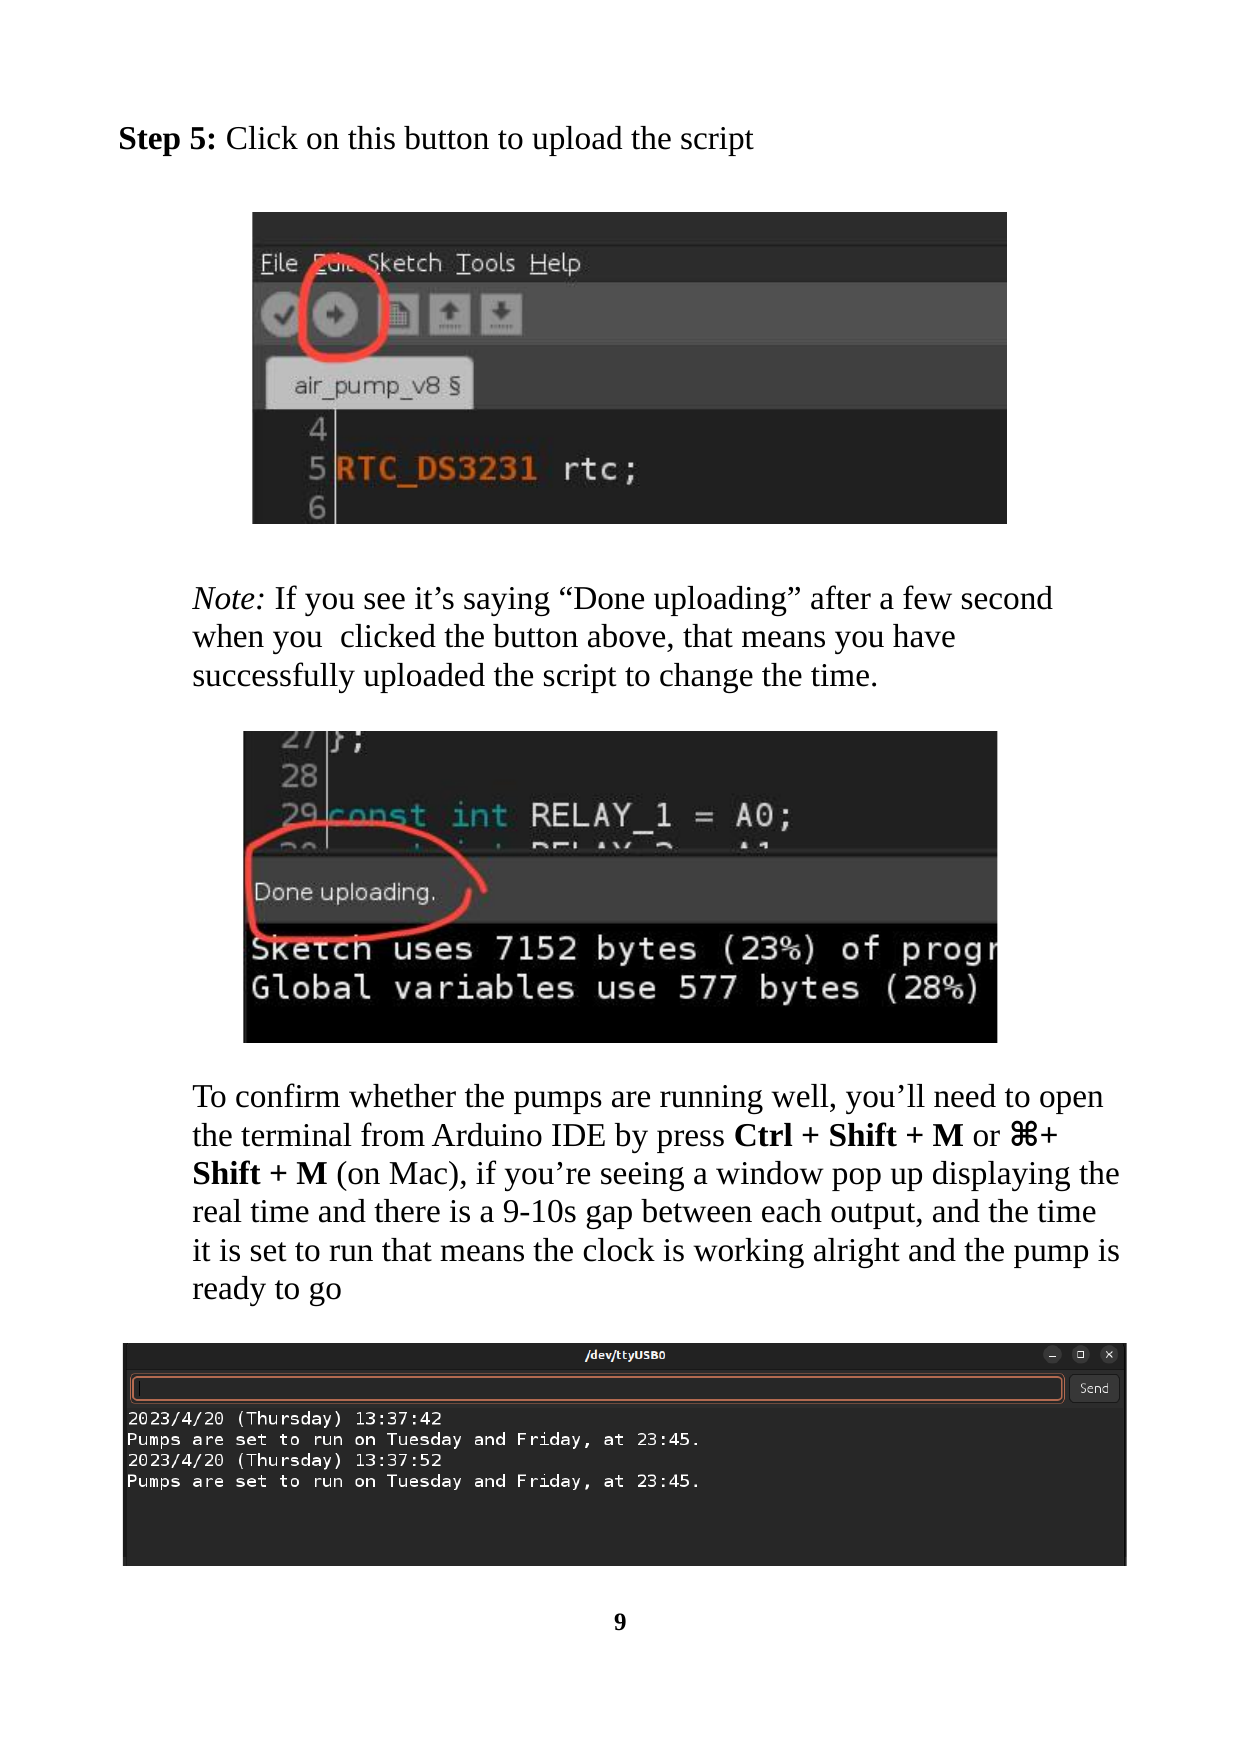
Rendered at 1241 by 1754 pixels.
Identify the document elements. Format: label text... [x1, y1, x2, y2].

text Step 5: Click on this button to upload the script [118, 118, 1122, 156]
text Note: If you see it’s saying “Done uploading” after a few second when you clicked the button above, that means you have successfully uploaded the script to change the time. [118, 540, 1122, 693]
picture [122, 1343, 1127, 1566]
picture [252, 212, 1007, 524]
text To confirm whether the pumps are running well, you’ll need to open the terminal from Arduino IDE by press Ctrl + Shift + M or ⌘+ Shift + M (on Mac), if you’re seeing a window pop up displaying the real time and there is a 9-10s gap between each output, and the time it is set to run that means the clock is working alright and the pump is ready to go [118, 1038, 1122, 1306]
picture [242, 731, 998, 1043]
